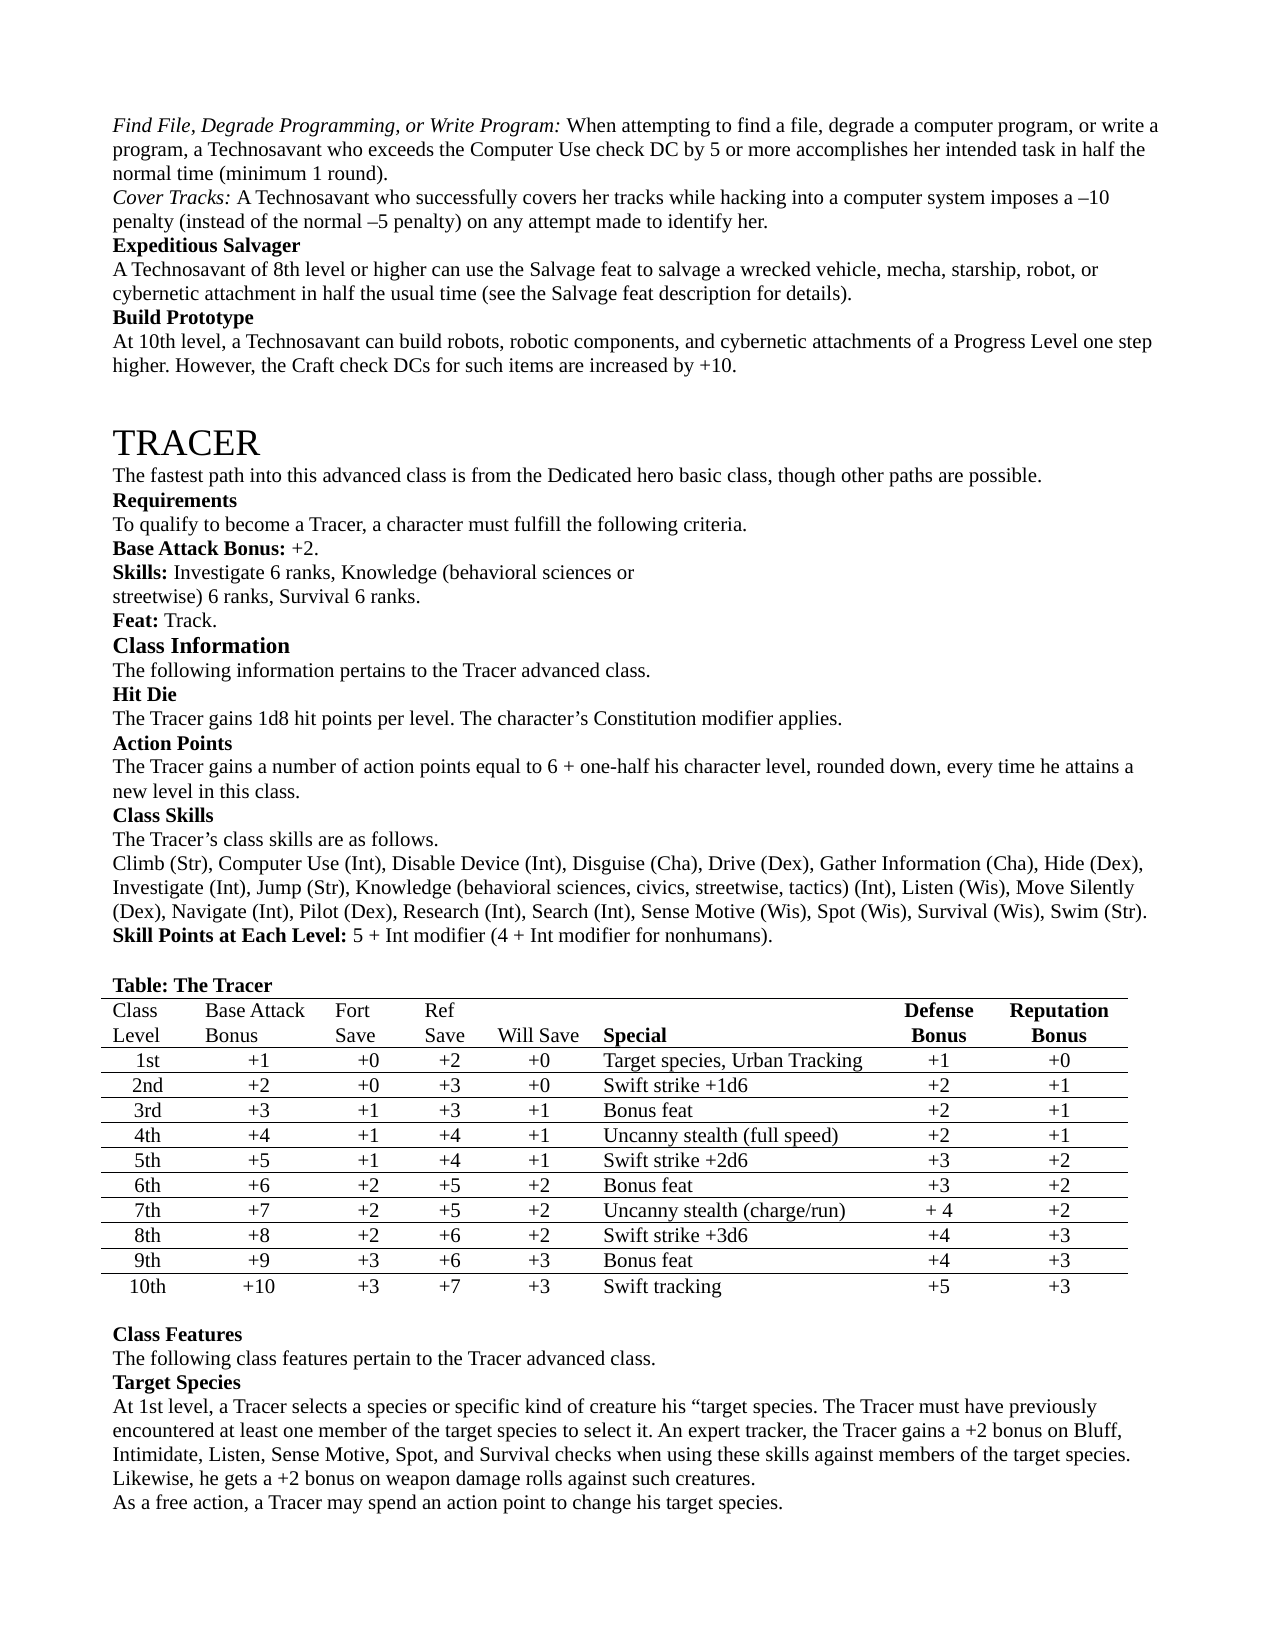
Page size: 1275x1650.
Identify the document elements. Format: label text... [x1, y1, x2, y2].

text The Tracer’s class skills are as follows. [112, 827, 1162, 851]
text At 10th level, a Technosavant can build robots, robotic components, and cybernetic attachments of a Progress Level one step higher. However, the Craft check DCs for such items are increased by +10. [112, 329, 1162, 377]
table_cell +3 [486, 1274, 592, 1298]
text Base Attack Bonus: +2. [112, 536, 1162, 560]
table_cell +1 [194, 1048, 324, 1072]
table_cell +4 [413, 1123, 486, 1147]
table_cell +2 [194, 1073, 324, 1097]
table_cell +0 [324, 1073, 413, 1097]
table_cell +10 [194, 1274, 324, 1298]
table_cell +0 [486, 1073, 592, 1097]
table_cell + 4 [888, 1198, 990, 1222]
text A Technosavant of 8th level or higher can use the Salvage feat to salvage a wrecked vehicle, mecha, starship, robot, or cybernetic attachment in half the usual time (see the Salvage feat description for details). [112, 257, 1162, 305]
table_cell +1 [888, 1048, 990, 1072]
table_cell +3 [413, 1073, 486, 1097]
table_cell +2 [486, 1223, 592, 1247]
table_cell +6 [413, 1249, 486, 1272]
table_cell +6 [413, 1223, 486, 1247]
table_cell +2 [990, 1198, 1128, 1222]
text Action Points [112, 730, 1162, 754]
table_cell Bonus feat [592, 1249, 887, 1272]
table_cell Fort Save [324, 999, 413, 1047]
table_cell Defense Bonus [888, 999, 990, 1047]
table_cell Bonus feat [592, 1098, 887, 1122]
table_cell +9 [194, 1249, 324, 1272]
table_cell +3 [888, 1148, 990, 1172]
table_cell +2 [486, 1198, 592, 1222]
text Target Species [112, 1370, 1162, 1394]
table_cell Swift strike +3d6 [592, 1223, 887, 1247]
table_cell +2 [324, 1198, 413, 1222]
table_cell +2 [990, 1173, 1128, 1197]
table_cell 7th [101, 1198, 194, 1222]
table_cell Target species, Urban Tracking [592, 1048, 887, 1072]
table_cell Special [592, 999, 887, 1047]
table_cell +1 [990, 1098, 1128, 1122]
table_cell +3 [990, 1249, 1128, 1272]
table_cell +3 [324, 1249, 413, 1272]
text Climb (Str), Computer Use (Int), Disable Device (Int), Disguise (Cha), Drive (Dex), Gather Information (Cha), Hide (Dex), Investigate (Int), Jump (Str), Knowledge (behavioral sciences, civics, streetwise, tactics) (Int), Listen (Wis), Move Silently (Dex), Navigate (Int), Pilot (Dex), Research (Int), Search (Int), Sense Motive (Wis), Spot (Wis), Survival (Wis), Swim (Str). [112, 851, 1162, 923]
table_cell +7 [413, 1274, 486, 1298]
text Hit Die [112, 682, 1162, 706]
text The following class features pertain to the Tracer advanced class. [112, 1346, 1162, 1370]
subtitle Class Information [112, 632, 1162, 658]
table_cell 10th [101, 1274, 194, 1298]
table_cell +5 [413, 1198, 486, 1222]
table_cell +2 [888, 1123, 990, 1147]
table_cell +2 [413, 1048, 486, 1072]
table_cell Bonus feat [592, 1173, 887, 1197]
table_cell 4th [101, 1123, 194, 1147]
table_cell +1 [990, 1073, 1128, 1097]
table_cell +2 [324, 1173, 413, 1197]
table_cell 6th [101, 1173, 194, 1197]
table_cell +1 [324, 1123, 413, 1147]
table_cell Swift tracking [592, 1274, 887, 1298]
subtitle TRACER [112, 420, 1162, 463]
text streetwise) 6 ranks, Survival 6 ranks. [112, 584, 1162, 608]
table_cell 3rd [101, 1098, 194, 1122]
text Find File, Degrade Programming, or Write Program: When attempting to find a file, degrade a computer program, or write a program, a Technosavant who exceeds the Computer Use check DC by 5 or more accomplishes her intended task in half the normal time (minimum 1 round). [112, 112, 1162, 185]
table_cell +0 [990, 1048, 1128, 1072]
table_cell +3 [888, 1173, 990, 1197]
table_cell +3 [324, 1274, 413, 1298]
table_cell 1st [101, 1048, 194, 1072]
subtitle Requirements [112, 487, 1162, 512]
table_cell +1 [324, 1148, 413, 1172]
table_cell +6 [194, 1173, 324, 1197]
table_cell Uncanny stealth (full speed) [592, 1123, 887, 1147]
text Build Prototype [112, 305, 1162, 329]
text Feat: Track. [112, 608, 1162, 632]
text The Tracer gains a number of action points equal to 6 + one-half his character level, rounded down, every time he attains a new level in this class. [112, 754, 1162, 803]
table_cell 8th [101, 1223, 194, 1247]
table_cell +2 [990, 1148, 1128, 1172]
table_cell +5 [194, 1148, 324, 1172]
table_cell +2 [324, 1223, 413, 1247]
table_cell +3 [194, 1098, 324, 1122]
table_cell +2 [486, 1173, 592, 1197]
table_cell Reputation Bonus [990, 999, 1128, 1047]
table_cell +2 [888, 1098, 990, 1122]
table_cell +0 [324, 1048, 413, 1072]
table_cell +1 [486, 1148, 592, 1172]
table_cell +1 [486, 1123, 592, 1147]
table_cell Ref Save [413, 999, 486, 1047]
text Expeditious Salvager [112, 233, 1162, 257]
table_cell Base Attack Bonus [194, 999, 324, 1047]
table_cell +3 [990, 1223, 1128, 1247]
table_cell Uncanny stealth (charge/run) [592, 1198, 887, 1222]
text To qualify to become a Tracer, a character must fulfill the following criteria. [112, 512, 1162, 536]
text The fastest path into this advanced class is from the Dedicated hero basic class, though other paths are possible. [112, 463, 1162, 487]
table_cell +7 [194, 1198, 324, 1222]
table_header Table: The Tracer [101, 973, 1128, 997]
text Class Skills [112, 803, 1162, 827]
subtitle Class Features [112, 1322, 1162, 1346]
table_cell 2nd [101, 1073, 194, 1097]
table_cell Swift strike +2d6 [592, 1148, 887, 1172]
table_cell +5 [413, 1173, 486, 1197]
text Skill Points at Each Level: 5 + Int modifier (4 + Int modifier for nonhumans). [112, 923, 1162, 947]
text At 1st level, a Tracer selects a species or specific kind of creature his “target species. The Tracer must have previously encountered at least one member of the target species to select it. An expert tracker, the Tracer gains a +2 bonus on Bluff, Intimidate, Listen, Sense Motive, Spot, and Survival checks when using these skills against members of the target species. Likewise, he gets a +2 bonus on weapon damage rolls against such creatures. [112, 1394, 1162, 1490]
text Skills: Investigate 6 ranks, Knowledge (behavioral sciences or [112, 560, 1162, 584]
table_cell +3 [990, 1274, 1128, 1298]
table_cell Class Level [101, 999, 194, 1047]
table_cell +4 [888, 1223, 990, 1247]
table_cell +4 [413, 1148, 486, 1172]
table_cell +8 [194, 1223, 324, 1247]
text Cover Tracks: A Technosavant who successfully covers her tracks while hacking into a computer system imposes a –10 penalty (instead of the normal –5 penalty) on any attempt made to identify her. [112, 185, 1162, 233]
table_cell 5th [101, 1148, 194, 1172]
table_cell +3 [486, 1249, 592, 1272]
table_cell +4 [194, 1123, 324, 1147]
table_cell +1 [486, 1098, 592, 1122]
table_cell +5 [888, 1274, 990, 1298]
table_cell +3 [413, 1098, 486, 1122]
table_cell +0 [486, 1048, 592, 1072]
table_cell Will Save [486, 999, 592, 1047]
table_cell +1 [990, 1123, 1128, 1147]
table_cell Swift strike +1d6 [592, 1073, 887, 1097]
text As a free action, a Tracer may spend an action point to change his target species. [112, 1490, 1162, 1514]
text The following information pertains to the Tracer advanced class. [112, 658, 1162, 682]
table_cell +2 [888, 1073, 990, 1097]
table_cell +4 [888, 1249, 990, 1272]
table_cell +1 [324, 1098, 413, 1122]
table_cell 9th [101, 1249, 194, 1272]
text The Tracer gains 1d8 hit points per level. The character’s Constitution modifier applies. [112, 706, 1162, 730]
